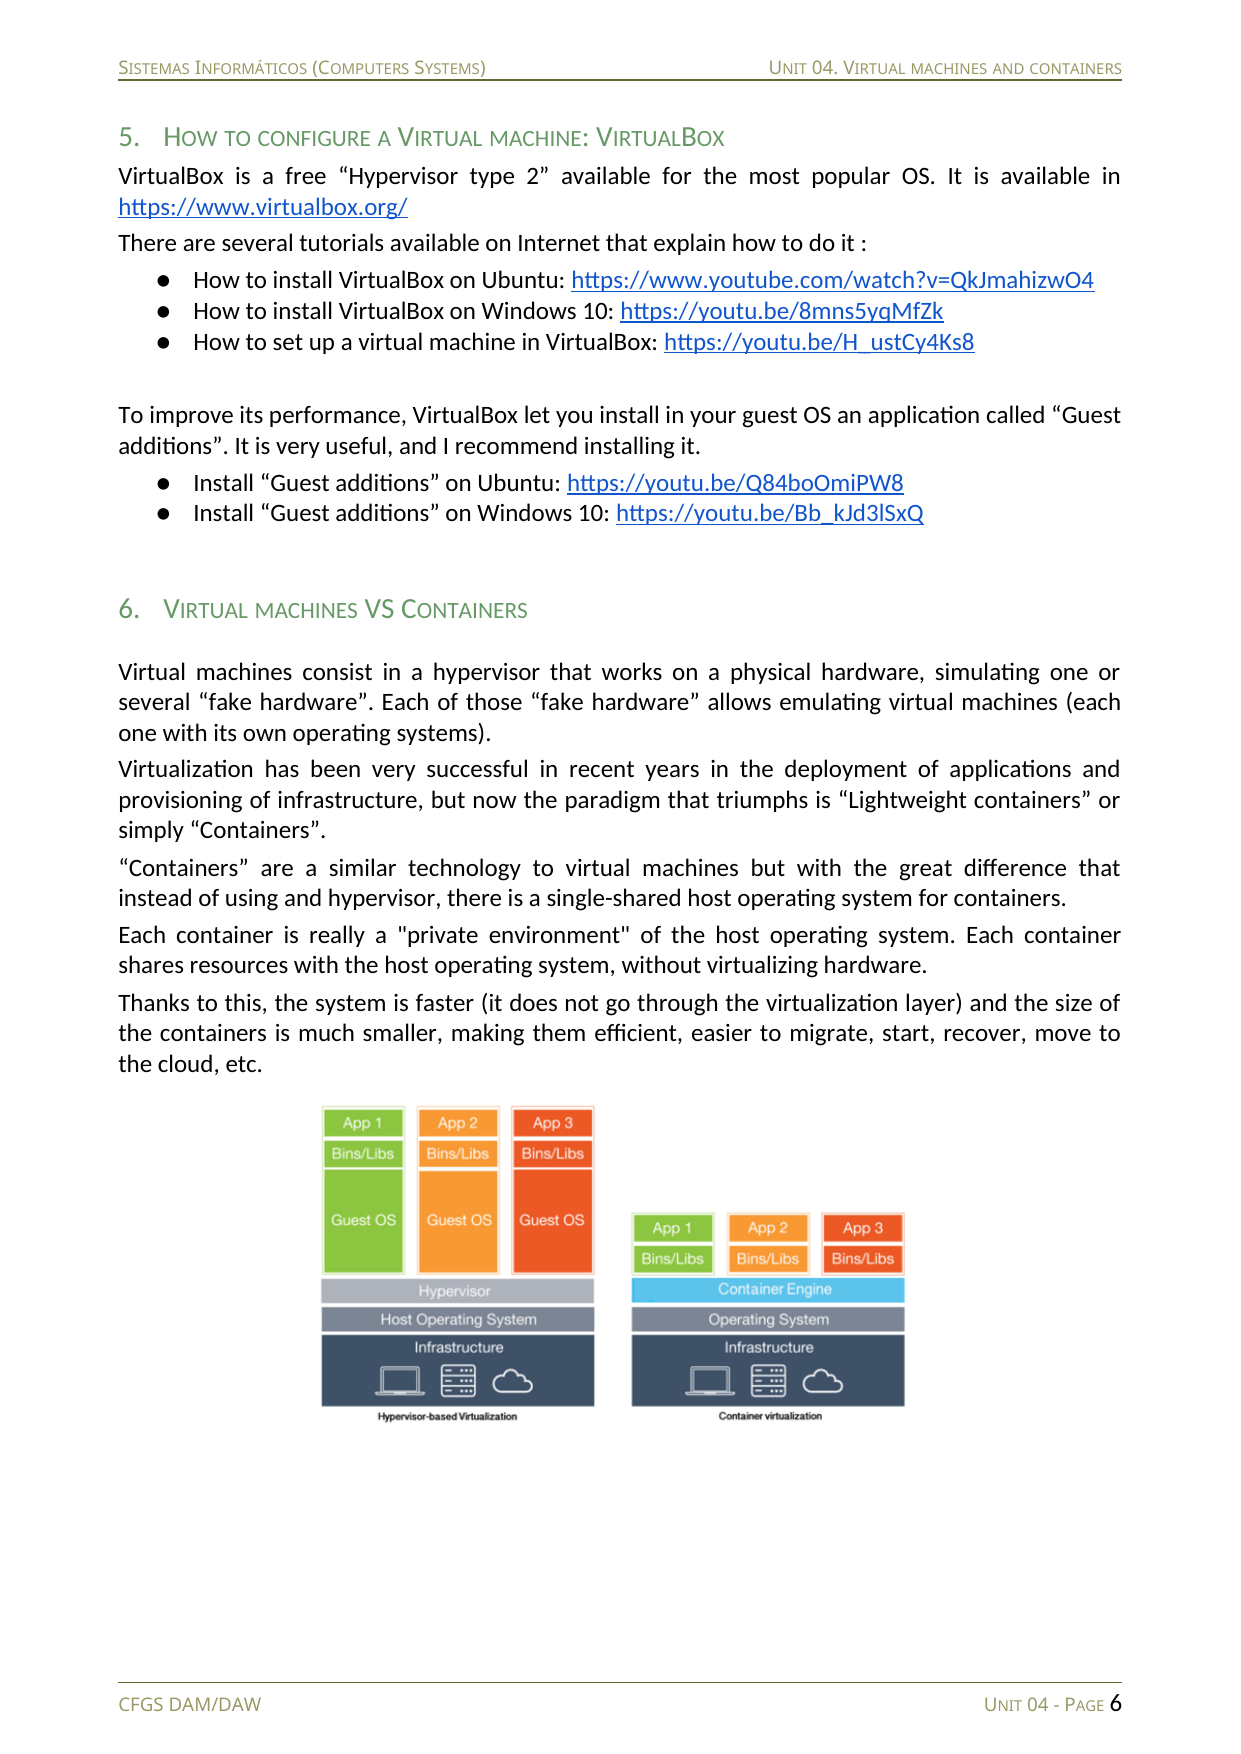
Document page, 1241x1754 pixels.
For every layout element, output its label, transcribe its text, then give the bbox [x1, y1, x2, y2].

text “Containers” are a similar technology to virtual machines but with the great difference that instead of using and hypervisor, there is a single-shared host operating system for containers. [118, 852, 1122, 913]
list How to install VirtualBox on Windows 10: https://youtu.be/8mns5yqMfZk [156, 295, 1122, 326]
list Install “Guest additions” on Windows 10: https://youtu.be/Bb_kJd3lSxQ [156, 498, 1122, 528]
text To improve its performance, VirtualBox let you install in your guest OS an application called “Guest additions”. It is very useful, and I recommend installing it. [118, 399, 1122, 461]
list How to set up a virtual machine in VirtualBox: https://youtu.be/H_ustCy4Ks8 [156, 326, 1122, 356]
subtitle Virtual machines VS Containers [118, 590, 1122, 626]
text VirtualBox is a free “Hypervisor type 2” available for the most popular OS. It is available in https://www.virtualbox.org/ [118, 160, 1122, 221]
text There are several tutorials available on Internet that explain how to do it : [118, 228, 1122, 258]
text Virtual machines consist in a hypervisor that works on a physical hardware, simulating one or several “fake hardware”. Each of those “fake hardware” allows emulating virtual machines (each one with its own operating systems). [118, 656, 1122, 747]
text Thanks to this, the system is faster (it does not go through the virtualization layer) and the size of the containers is much smaller, making them efficient, easier to migrate, start, recover, move to the cloud, etc. [118, 987, 1122, 1078]
list How to install VirtualBox on Ubuntu: https://www.youtube.com/watch?v=QkJmahizwO4 [156, 264, 1122, 295]
text Each container is really a "private environment" of the host operating system. Each container shares resources with the host operating system, without virtualizing hardware. [118, 919, 1122, 980]
subtitle How to configure a Virtual machine: VirtualBox [118, 118, 1122, 154]
list Install “Guest additions” on Ubuntu: https://youtu.be/Q84boOmiPW8 [156, 467, 1122, 498]
text Virtualization has been very successful in recent years in the deployment of applications and provisioning of infrastructure, but now the paradigm that triumphs is “Lightweight containers” or simply “Containers”. [118, 754, 1122, 845]
picture [300, 1084, 941, 1441]
